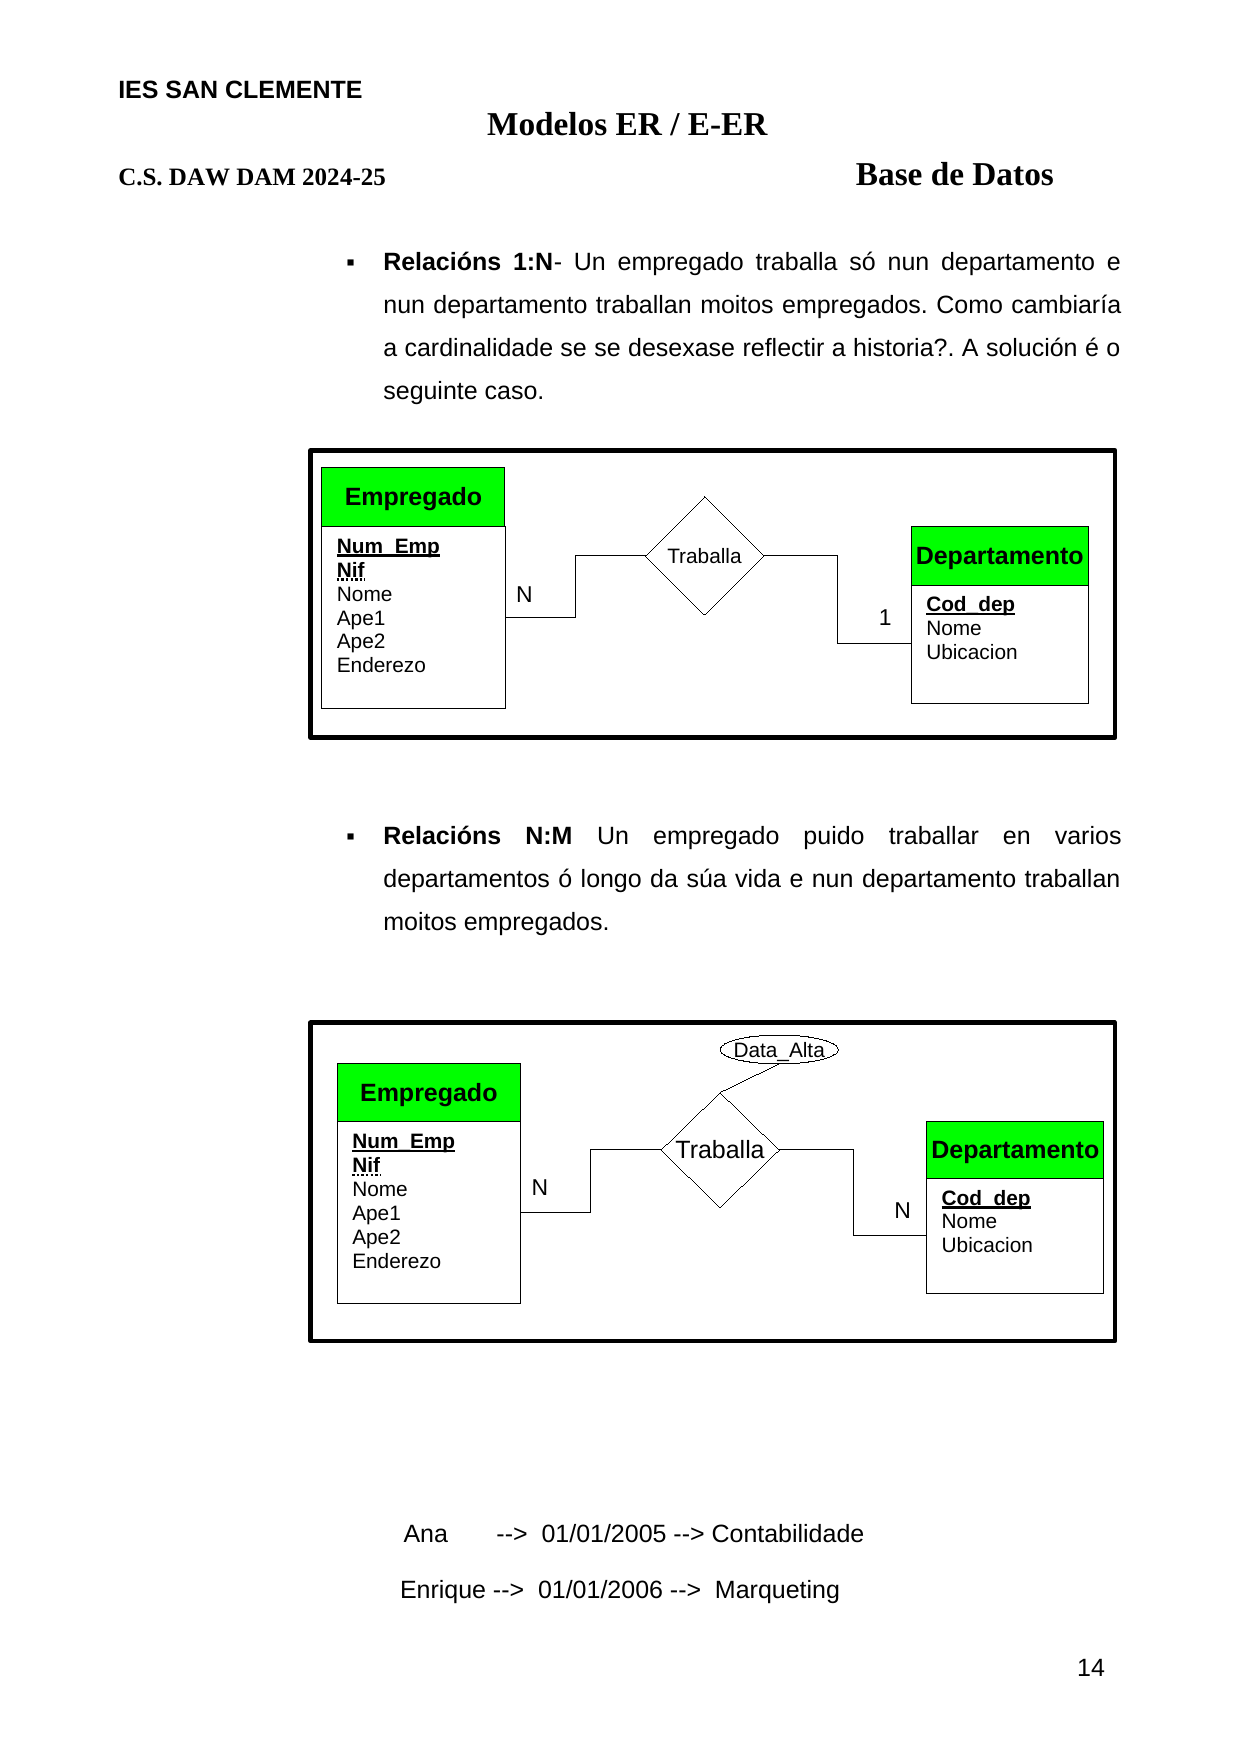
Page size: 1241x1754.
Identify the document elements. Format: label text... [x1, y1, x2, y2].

list Relacións N:M Un empregado puido traballar en varios departamentos ó longo da súa vida e nun departamento traballan moitos empregados. [346, 821, 1122, 936]
list Relacións 1:N- Un empregado traballa só nun departamento e nun departamento traballan moitos empregados. Como cambiaría a cardinalidade se se desexase reflectir a historia?. A solución é o seguinte caso. [346, 247, 1122, 405]
list Ana --> 01/01/2005 --> Contabilidade [118, 1519, 1122, 1548]
list Enrique --> 01/01/2006 --> Marqueting [118, 1575, 1122, 1603]
